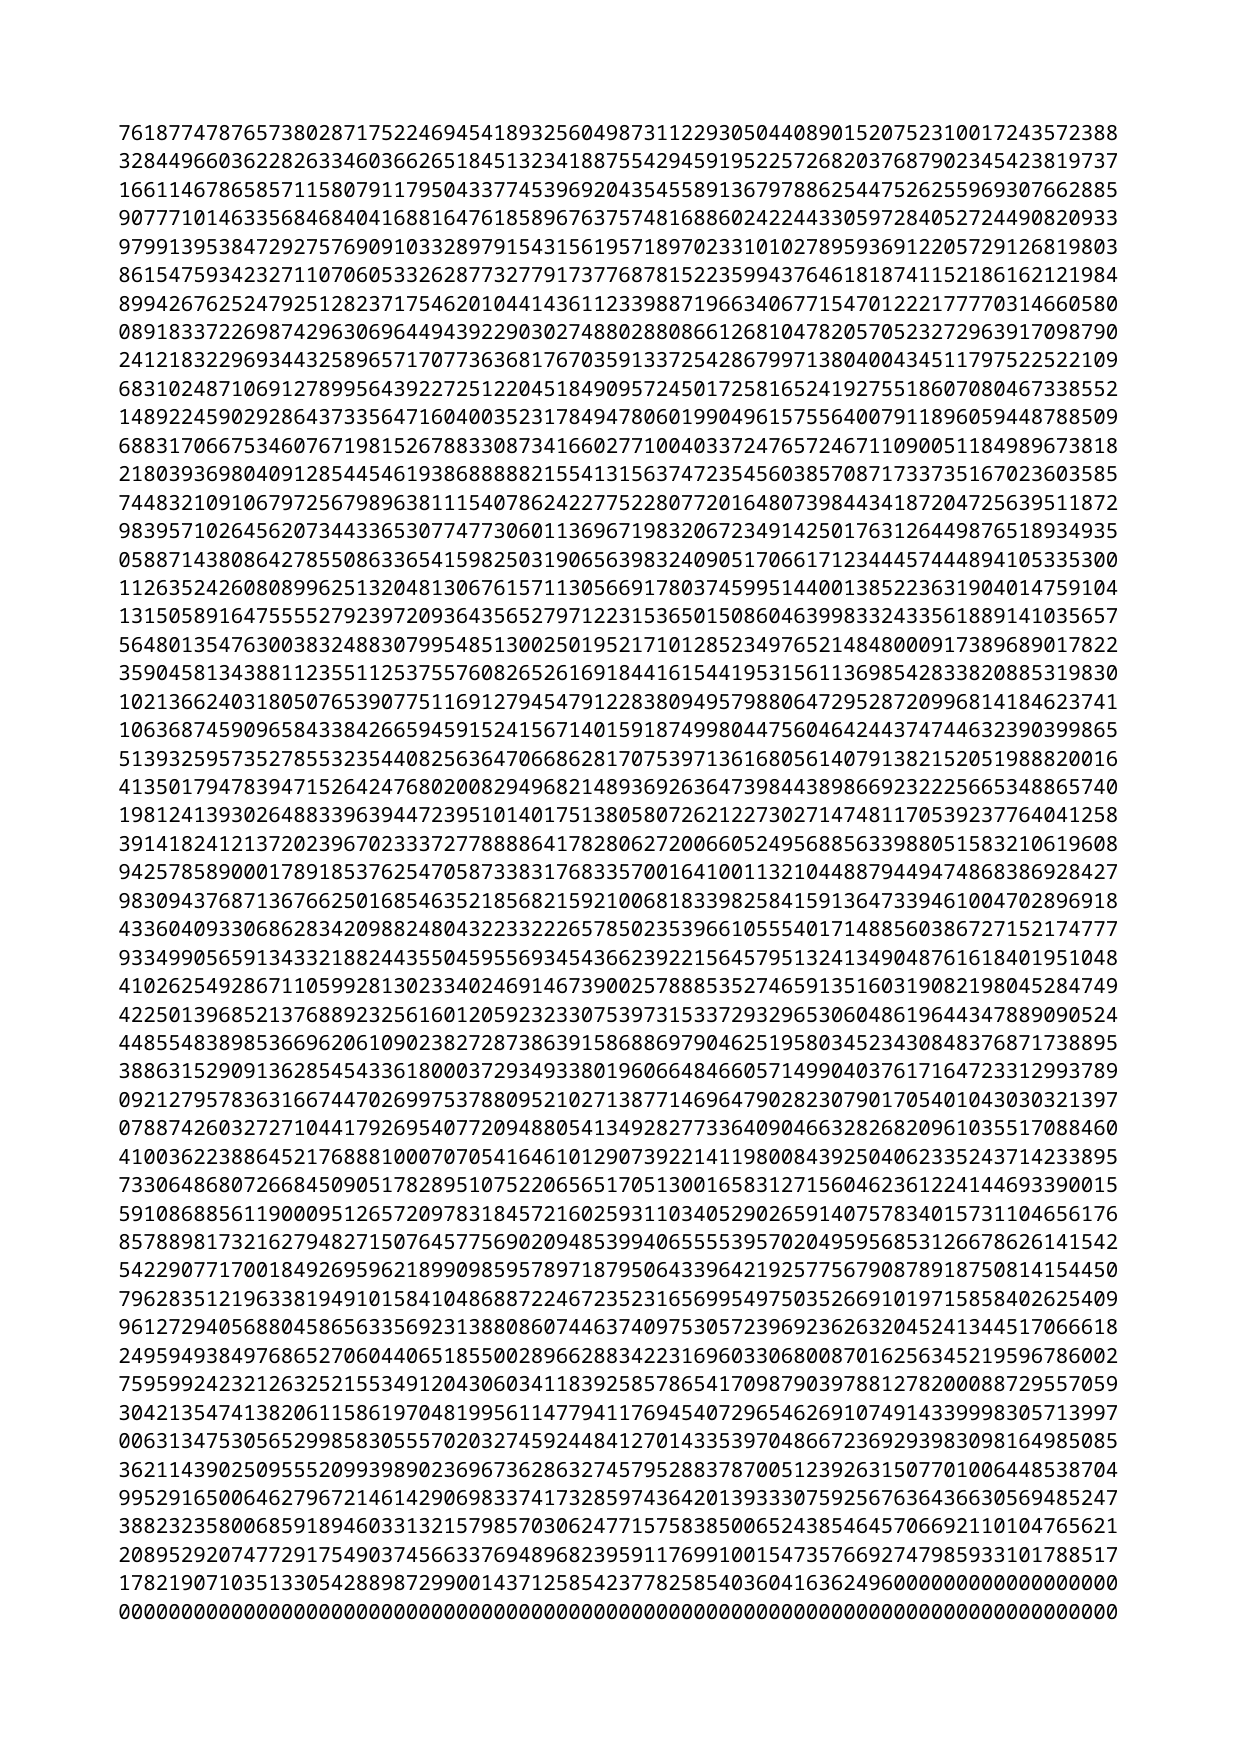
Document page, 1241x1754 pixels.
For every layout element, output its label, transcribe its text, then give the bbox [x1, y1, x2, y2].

text 7618774787657380287175224694541893256049873112293050440890152075231001724357238832844966036228263346036626518451323418875542945919522572682037687902345423819737166114678658571158079117950433774539692043545589136797886254475262559693076628859077710146335684684041688164761858967637574816886024224433059728405272449082093397991395384729275769091033289791543156195718970233101027895936912205729126819803861547593423271107060533262877327791737768781522359943764618187411521861621219848994267625247925128237175462010441436112339887196634067715470122217777031466058008918337226987429630696449439229030274880288086612681047820570523272963917098790241218322969344325896571707736368176703591337254286799713804004345117975225221096831024871069127899564392272512204518490957245017258165241927551860708046733855214892245902928643733564716040035231784947806019904961575564007911896059448788509688317066753460767198152678833087341660277100403372476572467110900511849896738182180393698040912854454619386888882155413156374723545603857087173373516702360358574483210910679725679896381115407862422775228077201648073984434187204725639511872983957102645620734433653077477306011369671983206723491425017631264498765189349350588714380864278550863365415982503190656398324090517066171234445744489410533530011263524260808996251320481306761571130566917803745995144001385223631904014759104131505891647555527923972093643565279712231536501508604639983324335618891410356575648013547630038324883079954851300250195217101285234976521484800091738968901782235904581343881123551125375576082652616918441615441953156113698542833820885319830102136624031805076539077511691279454791228380949579880647295287209968141846237411063687459096584338426659459152415671401591874998044756046424437474463239039986551393259573527855323544082563647066862817075397136168056140791382152051988820016413501794783947152642476802008294968214893692636473984438986692322256653488657401981241393026488339639447239510140175138058072621227302714748117053923776404125839141824121372023967023337277888864178280627200660524956885633988051583210619608942578589000178918537625470587338317683357001641001132104488794494748683869284279830943768713676625016854635218568215921006818339825841591364733946100470289691843360409330686283420988248043223322265785023539661055540171488560386727152174777933499056591343321882443550459556934543662392215645795132413490487616184019510484102625492867110599281302334024691467390025788853527465913516031908219804528474942250139685213768892325616012059232330753973153372932965306048619644347889090524448554838985366962061090238272873863915868869790462519580345234308483768717388953886315290913628545433618000372934933801960664846605714990403761716472331299378909212795783631667447026997537880952102713877146964790282307901705401043030321397078874260327271044179269540772094880541349282773364090466328268209610355170884604100362238864521768881000707054164610129073922141198008439250406233524371423389573306486807266845090517828951075220656517051300165831271560462361224144693390015591086885611900095126572097831845721602593110340529026591407578340157311046561768578898173216279482715076457756902094853994065555395702049595685312667862614154254229077170018492695962189909859578971879506433964219257756790878918750814154450796283512196338194910158410486887224672352316569954975035266910197158584026254099612729405688045865633569231388086074463740975305723969236263204524134451706661824959493849768652706044065185500289662883422316960330680087016256345219596786002759599242321263252155349120430603411839258578654170987903978812782000887295570593042135474138206115861970481995611477941176945407296546269107491433999830571399700631347530565299858305557020327459244841270143353970486672369293983098164985085362114390250955520993989023696736286327457952883787005123926315077010064485387049952916500646279672146142906983374173285974364201393330759256763643663056948524738823235800685918946033132157985703062477157583850065243854645706692110104765621208952920747729175490374566337694896823959117699100154735766927479859331017885171782190710351330542889872990014371258542377825854036041636249600000000000000000000000000000000000000000000000000000000000000000000000000000000000000000000000000 [118, 118, 1122, 1625]
